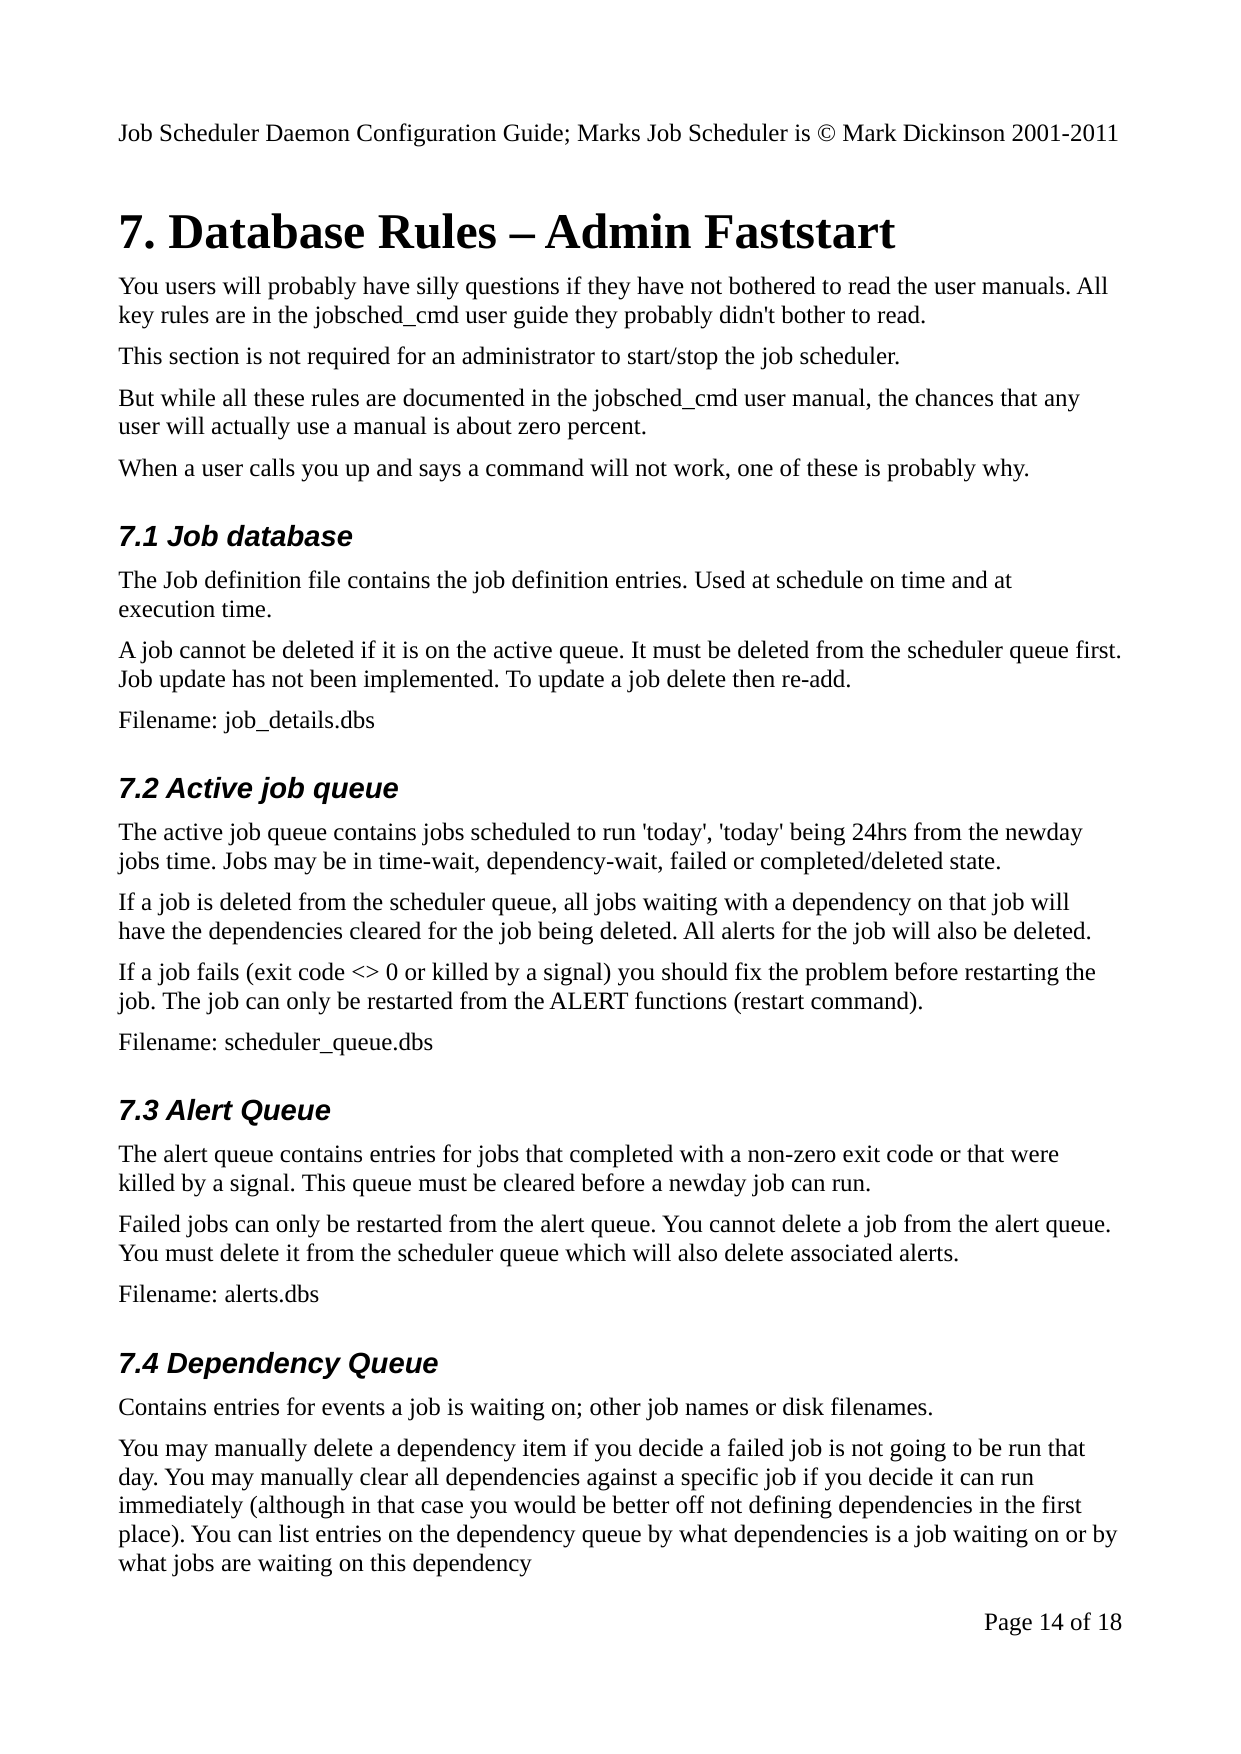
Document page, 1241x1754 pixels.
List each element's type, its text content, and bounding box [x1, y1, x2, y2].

text If a job fails (exit code <> 0 or killed by a signal) you should fix the problem before restarting the job. The job can only be restarted from the ALERT functions (restart command). [118, 957, 1122, 1015]
text When a user calls you up and says a command will not work, one of these is probably why. [118, 453, 1122, 481]
text Filename: job_details.dbs [118, 705, 1122, 734]
subtitle 7.4 Dependency Queue [118, 1346, 1122, 1379]
text This section is not required for an administrator to start/stop the job scheduler. [118, 341, 1122, 370]
text You may manually delete a dependency item if you decide a failed job is not going to be run that day. You may manually clear all dependencies against a specific job if you decide it can run immediately (although in that case you would be better off not defining dependencies in the first place). You can list entries on the dependency queue by what dependencies is a job waiting on or by what jobs are waiting on this dependency [118, 1433, 1122, 1577]
text You users will probably have silly questions if they have not bothered to read the user manuals. All key rules are in the jobsched_cmd user guide they probably didn't bother to read. [118, 271, 1122, 329]
text Filename: alerts.dbs [118, 1279, 1122, 1308]
text Contains entries for events a job is waiting on; other job names or disk filenames. [118, 1392, 1122, 1421]
text But while all these rules are documented in the jobsched_cmd user manual, the chances that any user will actually use a manual is about zero percent. [118, 383, 1122, 440]
text The Job definition file contains the job definition entries. Used at schedule on time and at execution time. [118, 565, 1122, 622]
subtitle 7.3 Alert Queue [118, 1093, 1122, 1127]
text If a job is deleted from the scheduler queue, all jobs waiting with a dependency on that job will have the dependencies cleared for the job being deleted. All alerts for the job will also be deleted. [118, 887, 1122, 945]
subtitle 7.2 Active job queue [118, 771, 1122, 805]
text A job cannot be deleted if it is on the active queue. It must be deleted from the scheduler queue first. Job update has not been implemented. To update a job delete then re-add. [118, 635, 1122, 692]
text Failed jobs can only be restarted from the alert queue. You cannot delete a job from the alert queue. You must delete it from the scheduler queue which will also delete associated alerts. [118, 1209, 1122, 1267]
text The active job queue contains jobs scheduled to run 'today', 'today' being 24hrs from the newday jobs time. Jobs may be in time-wait, dependency-wait, failed or completed/deleted state. [118, 817, 1122, 875]
text The alert queue contains entries for jobs that completed with a non-zero exit code or that were killed by a signal. This queue must be cleared before a newday job can run. [118, 1139, 1122, 1197]
subtitle 7. Database Rules – Admin Faststart [118, 201, 1122, 259]
subtitle 7.1 Job database [118, 519, 1122, 552]
text Filename: scheduler_queue.dbs [118, 1027, 1122, 1056]
